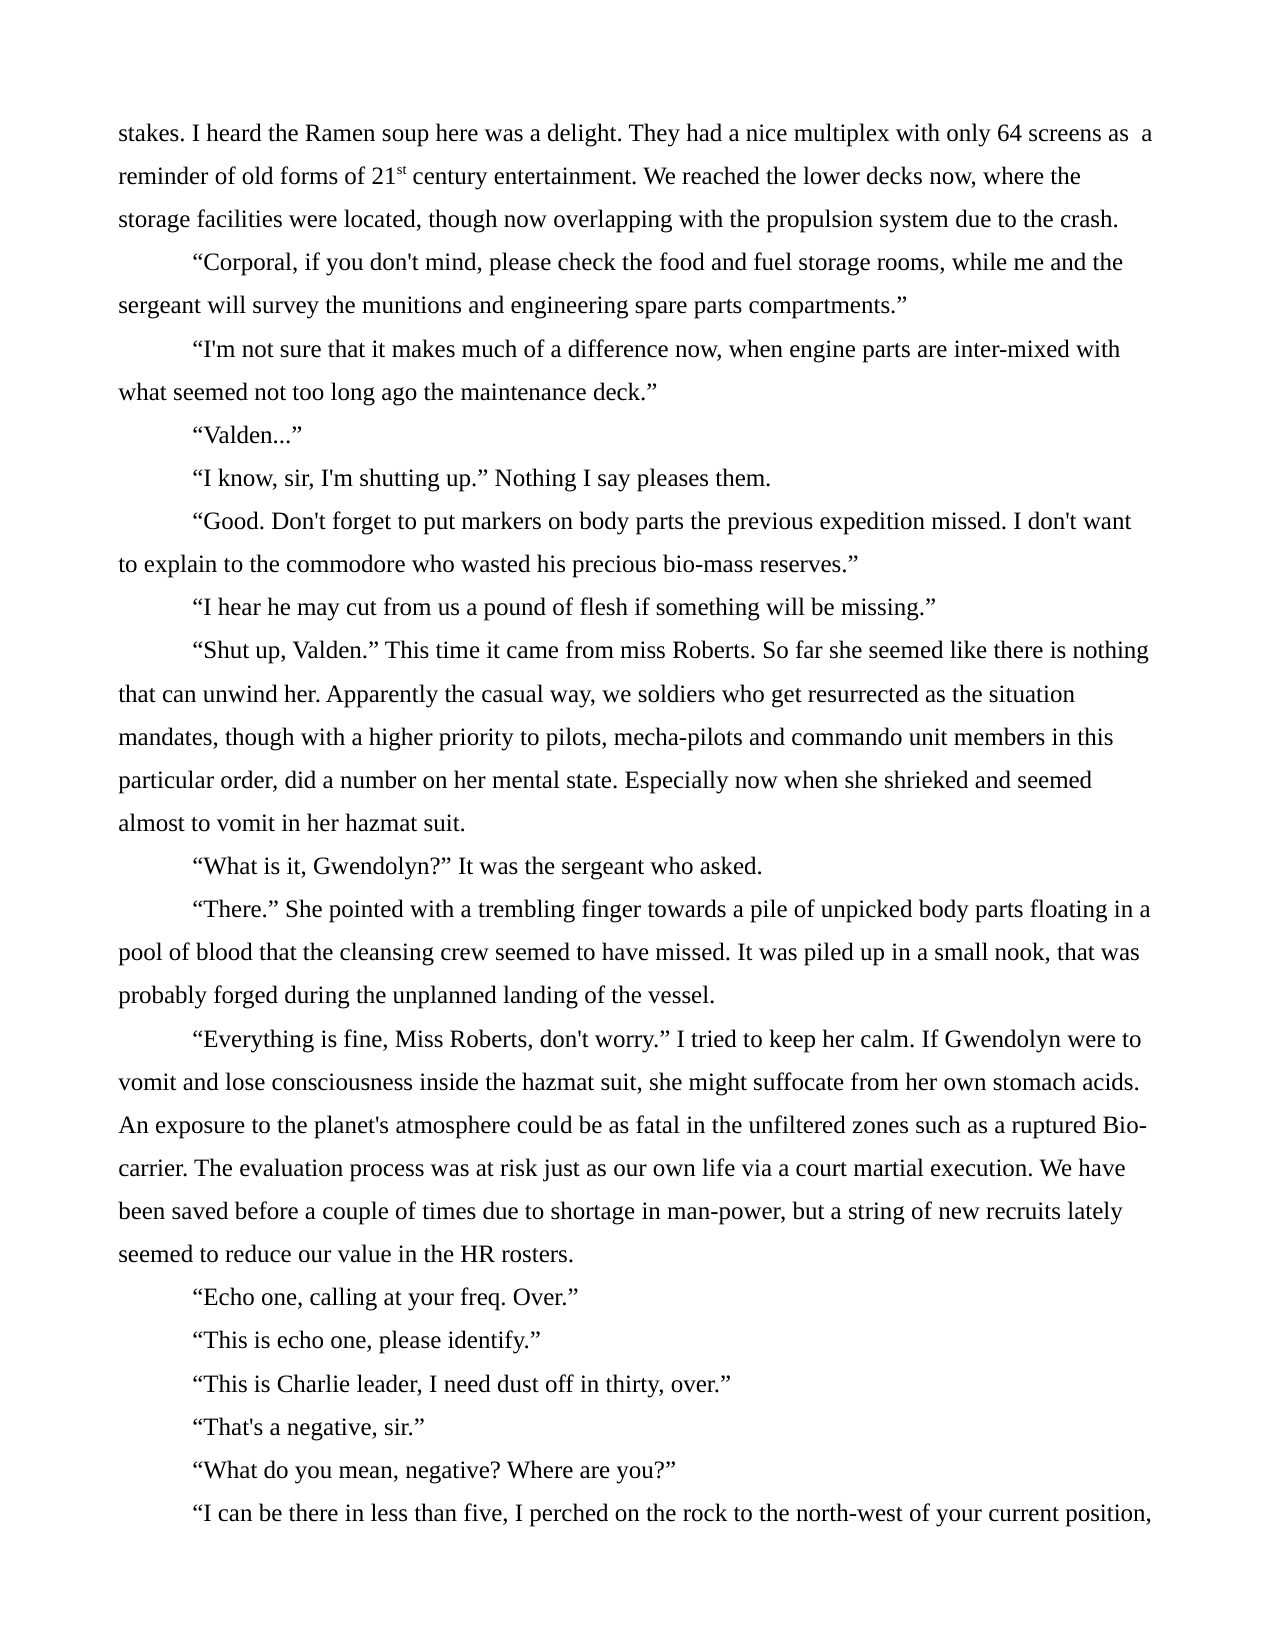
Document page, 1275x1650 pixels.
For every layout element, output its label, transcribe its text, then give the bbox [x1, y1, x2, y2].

text “Valden...” [118, 420, 1157, 449]
text “Everything is fine, Miss Roberts, don't worry.” I tried to keep her calm. If Gwendolyn were to vomit and lose consciousness inside the hazmat suit, she might suffocate from her own stomach acids. An exposure to the planet's atmosphere could be as fatal in the unfiltered zones such as a ruptured Bio-carrier. The evaluation process was at risk just as our own life via a court martial execution. We have been saved before a couple of times due to shortage in man-power, but a string of new recruits lately seemed to reduce our value in the HR rosters. [118, 1024, 1157, 1268]
text “I can be there in less than five, I perched on the rock to the north-west of your current position, [118, 1498, 1157, 1527]
text “I know, sir, I'm shutting up.” Nothing I say pleases them. [118, 463, 1157, 492]
text “Echo one, calling at your freq. Over.” [118, 1282, 1157, 1311]
text “Shut up, Valden.” This time it came from miss Roberts. So far she seemed like there is nothing that can unwind her. Apparently the casual way, we soldiers who get resurrected as the situation mandates, though with a higher priority to pilots, mecha-pilots and commando unit members in this particular order, did a number on her mental state. Especially now when she shrieked and seemed almost to vomit in her hazmat suit. [118, 636, 1157, 837]
text “Corporal, if you don't mind, please check the food and fuel storage rooms, while me and the sergeant will survey the munitions and engineering spare parts compartments.” [118, 247, 1157, 319]
text stakes. I heard the Ramen soup here was a delight. They had a nice multiplex with only 64 screens as a reminder of old forms of 21st century entertainment. We reached the lower decks now, where the storage facilities were located, though now overlapping with the propulsion system due to the crash. [118, 118, 1157, 233]
text “What is it, Gwendolyn?” It was the sergeant who asked. [118, 851, 1157, 880]
text “There.” She pointed with a trembling finger towards a pile of unpicked body parts floating in a pool of blood that the cleansing crew seemed to have missed. It was piled up in a small nook, that was probably forged during the unplanned landing of the vessel. [118, 894, 1157, 1009]
text “Good. Don't forget to put markers on body parts the previous expedition missed. I don't want to explain to the commodore who wasted his precious bio-mass reserves.” [118, 506, 1157, 578]
text “This is echo one, please identify.” [118, 1326, 1157, 1354]
text “What do you mean, negative? Where are you?” [118, 1455, 1157, 1484]
text “That's a negative, sir.” [118, 1412, 1157, 1441]
text “I'm not sure that it makes much of a difference now, when engine parts are inter-mixed with what seemed not too long ago the maintenance deck.” [118, 334, 1157, 406]
text “I hear he may cut from us a pound of flesh if something will be missing.” [118, 592, 1157, 621]
text “This is Charlie leader, I need dust off in thirty, over.” [118, 1369, 1157, 1397]
